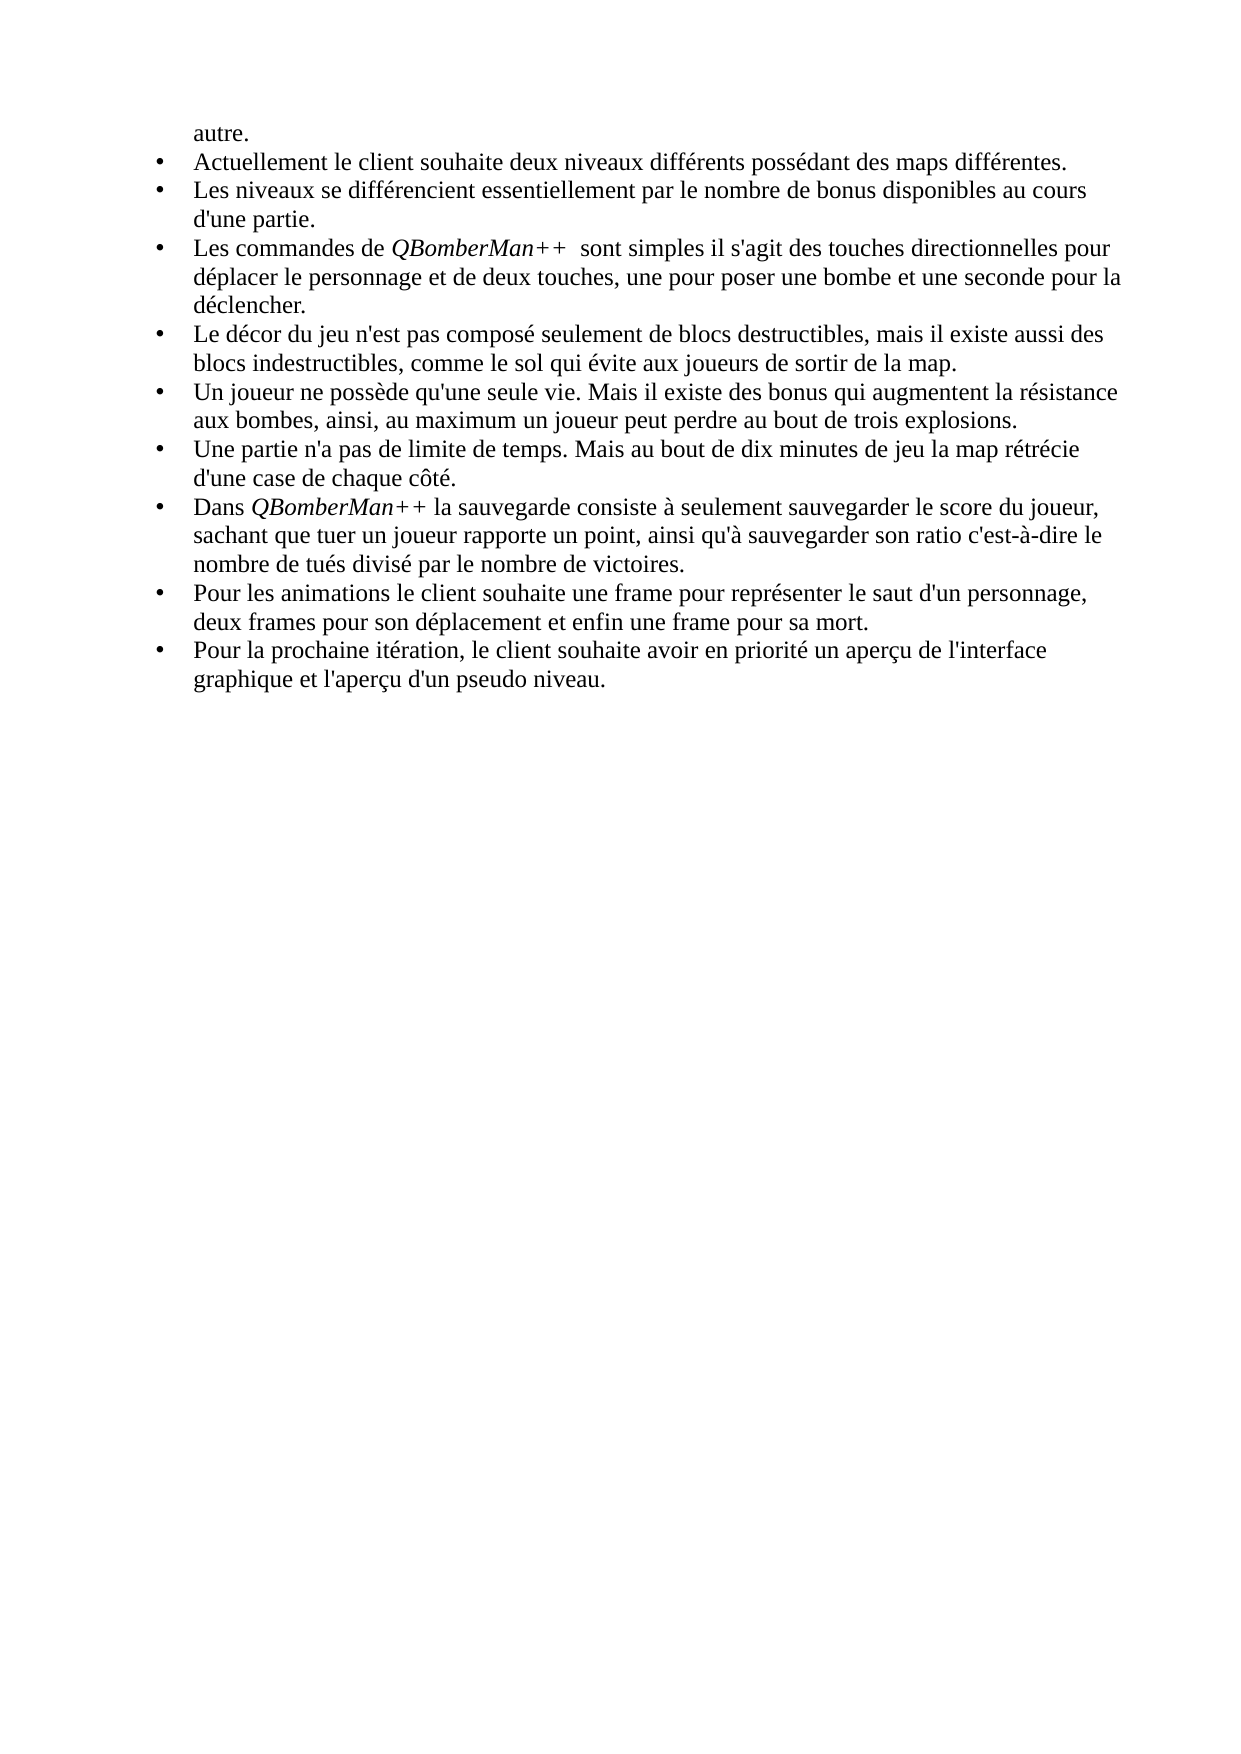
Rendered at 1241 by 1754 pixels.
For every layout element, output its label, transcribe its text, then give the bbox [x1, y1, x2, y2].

list Un joueur ne possède qu'une seule vie. Mais il existe des bonus qui augmentent la résistance aux bombes, ainsi, au maximum un joueur peut perdre au bout de trois explosions. [156, 377, 1122, 434]
list Les commandes de QBomberMan++ sont simples il s'agit des touches directionnelles pour déplacer le personnage et de deux touches, une pour poser une bombe et une seconde pour la déclencher. [156, 233, 1122, 319]
list Le décor du jeu n'est pas composé seulement de blocs destructibles, mais il existe aussi des blocs indestructibles, comme le sol qui évite aux joueurs de sortir de la map. [156, 319, 1122, 377]
list Les niveaux se différencient essentiellement par le nombre de bonus disponibles au cours d'une partie. [156, 176, 1122, 233]
list Dans QBomberMan++ la sauvegarde consiste à seulement sauvegarder le score du joueur, sachant que tuer un joueur rapporte un point, ainsi qu'à sauvegarder son ratio c'est-à-dire le nombre de tués divisé par le nombre de victoires. [156, 492, 1122, 578]
list Pour la prochaine itération, le client souhaite avoir en priorité un aperçu de l'interface graphique et l'aperçu d'un pseudo niveau. [156, 636, 1122, 693]
list Pour les animations le client souhaite une frame pour représenter le saut d'un personnage, deux frames pour son déplacement et enfin une frame pour sa mort. [156, 578, 1122, 636]
list autre. [156, 118, 1122, 147]
list Actuellement le client souhaite deux niveaux différents possédant des maps différentes. [156, 147, 1122, 176]
list Une partie n'a pas de limite de temps. Mais au bout de dix minutes de jeu la map rétrécie d'une case de chaque côté. [156, 434, 1122, 492]
